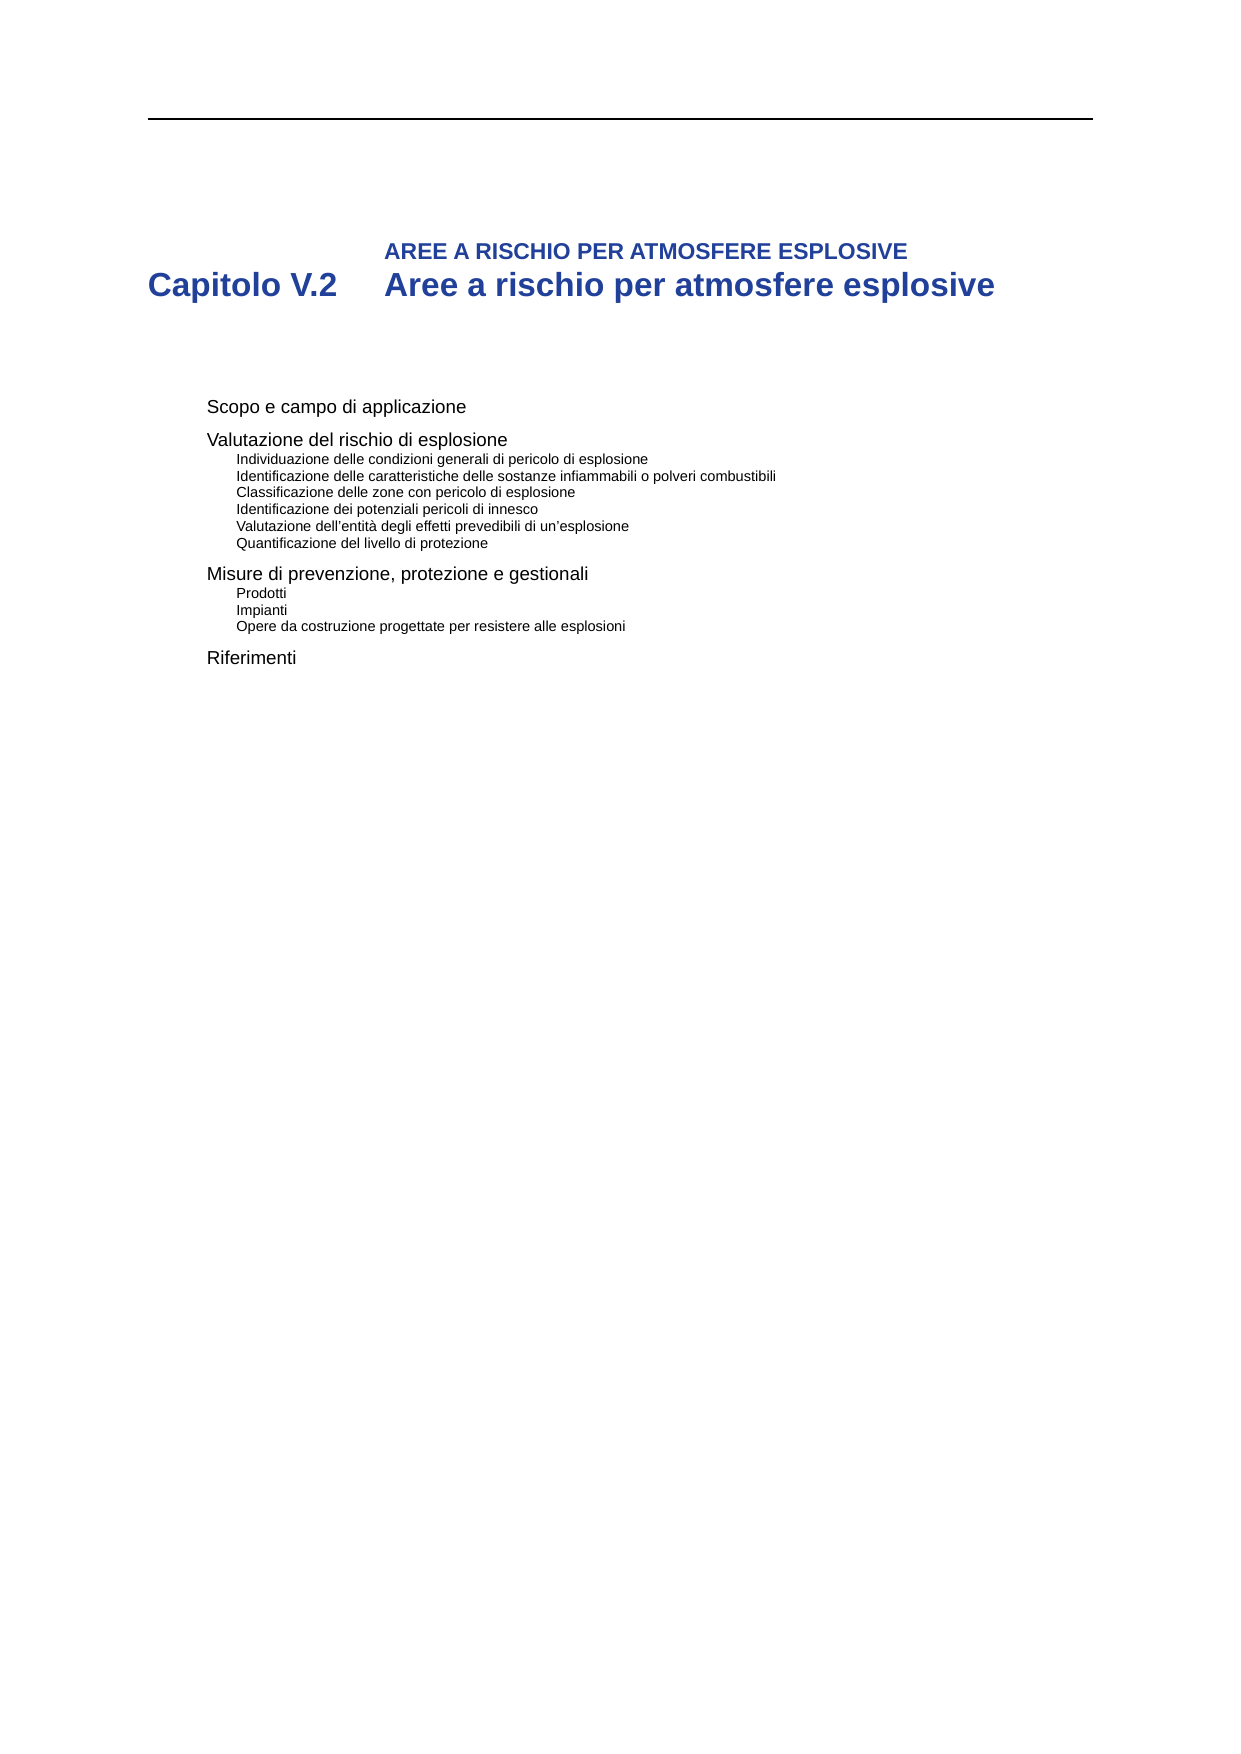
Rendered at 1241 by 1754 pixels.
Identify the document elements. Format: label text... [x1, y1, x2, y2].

text Quantificazione del livello di protezione [236, 534, 1033, 551]
text Prodotti [236, 584, 1033, 601]
text Opere da costruzione progettate per resistere alle esplosioni [236, 618, 1033, 635]
subtitle Aree a rischio per atmosfere esplosive [148, 265, 1093, 303]
text Valutazione del rischio di esplosione [207, 429, 1033, 450]
text Valutazione dell’entità degli effetti prevedibili di un’esplosione [236, 517, 1033, 534]
text Individuazione delle condizioni generali di pericolo di esplosione [236, 450, 1033, 467]
text Identificazione dei potenziali pericoli di innesco [236, 501, 1033, 517]
text Classificazione delle zone con pericolo di esplosione [236, 484, 1033, 501]
text Identificazione delle caratteristiche delle sostanze infiammabili o polveri combustibili [236, 467, 1033, 484]
text Misure di prevenzione, protezione e gestionali [207, 563, 1033, 584]
text Impianti [236, 601, 1033, 618]
text Riferimenti [207, 646, 1033, 668]
text Scopo e campo di applicazione [207, 396, 1033, 417]
